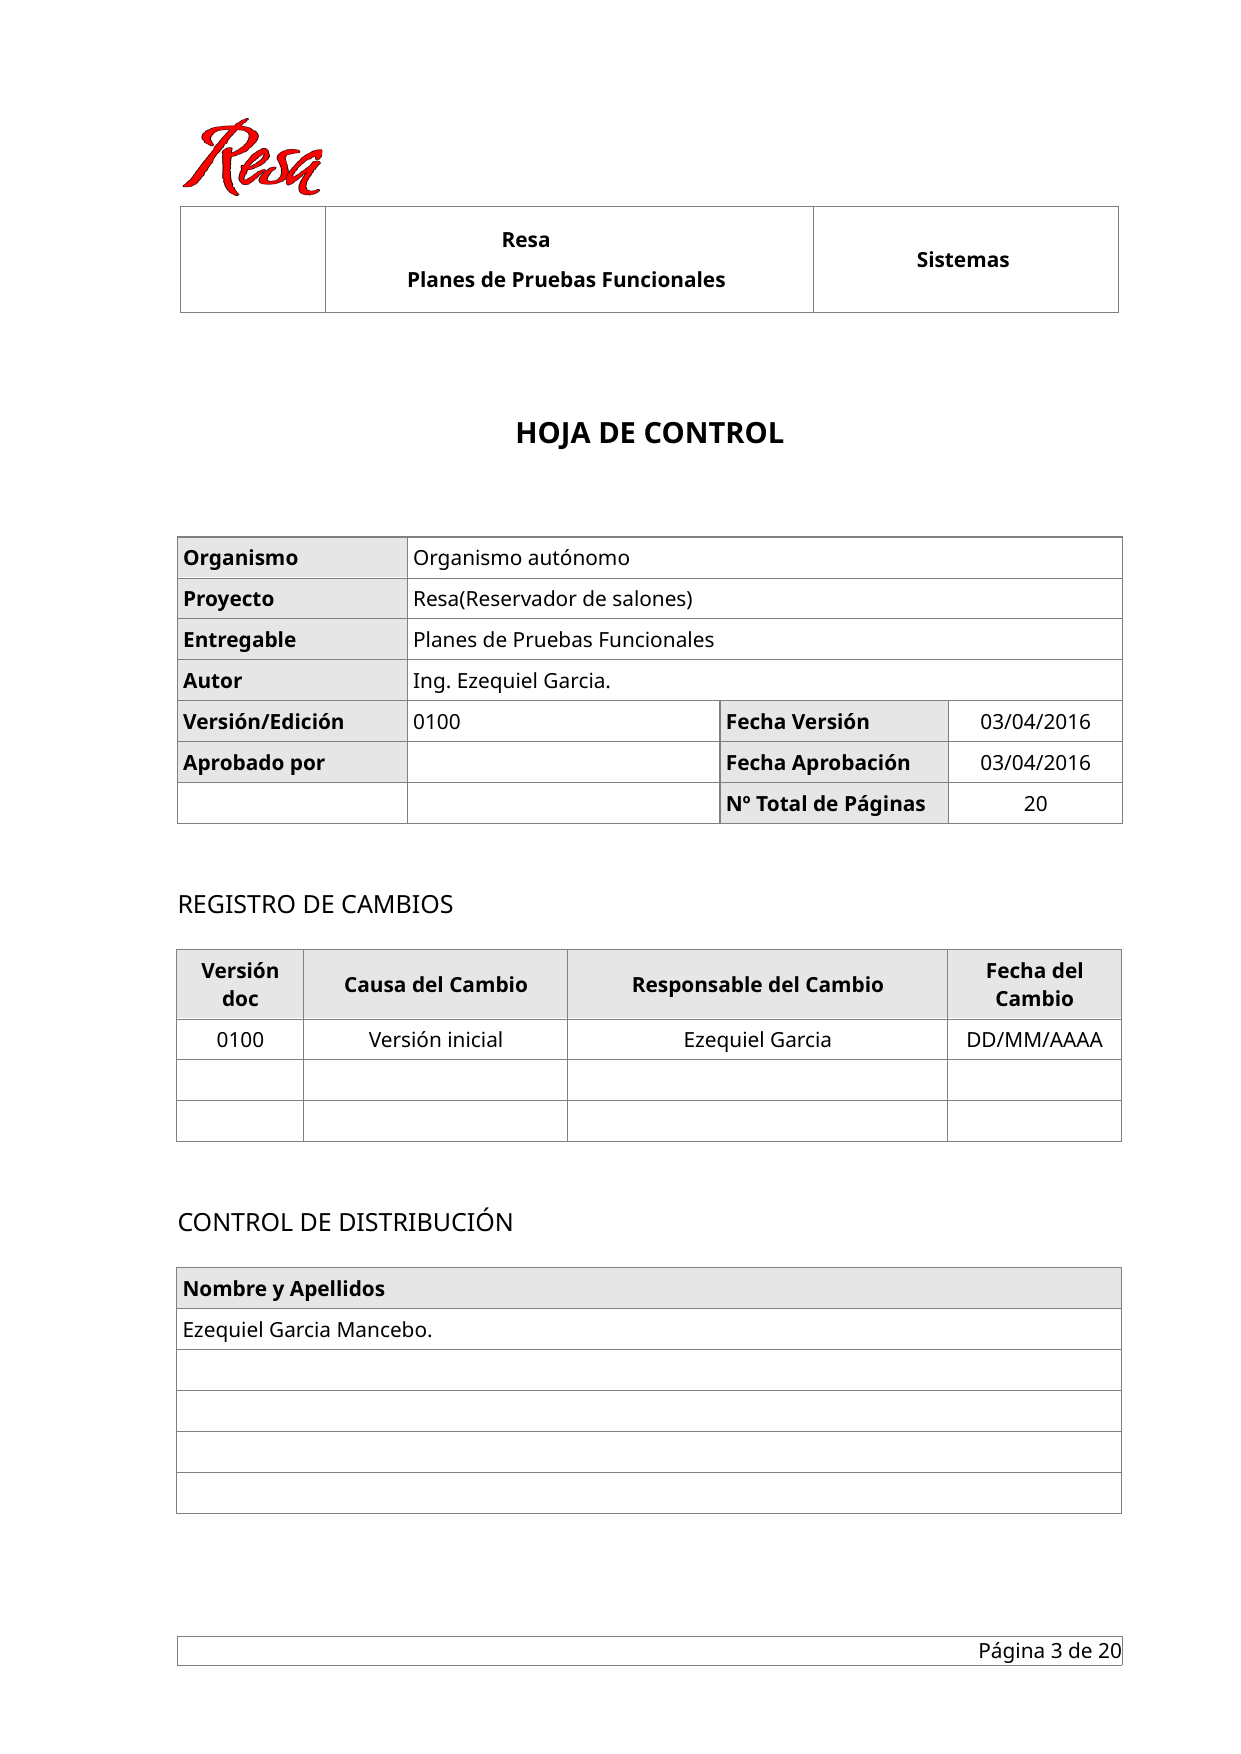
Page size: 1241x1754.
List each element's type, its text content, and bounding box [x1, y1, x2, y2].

table_header Versión doc [177, 950, 303, 1018]
table_cell [178, 783, 407, 823]
table_cell Entregable [178, 619, 407, 659]
table_cell [177, 1432, 1121, 1472]
text CONTROL DE DISTRIBUCIÓN [177, 1205, 1122, 1239]
table_cell [948, 1060, 1121, 1100]
table_header Fecha del Cambio [948, 950, 1121, 1018]
table_cell Ezequiel Garcia Mancebo. [177, 1309, 1121, 1349]
table_cell [568, 1060, 947, 1100]
table_header Organismo [178, 538, 407, 577]
table_cell 03/04/2016 [949, 742, 1122, 782]
table_cell Planes de Pruebas Funcionales [408, 619, 1122, 659]
table_cell [408, 742, 719, 782]
table_cell 10 [949, 783, 1122, 823]
table_cell 0100 [408, 701, 719, 741]
table_header Organismo autónomo [408, 538, 1122, 577]
table_cell Resa(Reservador de salones) [408, 579, 1122, 618]
table_cell Versión/Edición [178, 701, 407, 741]
table_cell [304, 1101, 567, 1141]
text HOJA DE CONTROL [177, 412, 1122, 452]
table_cell [408, 783, 719, 823]
table_cell [304, 1060, 567, 1100]
table_cell 0100 [177, 1020, 303, 1059]
text REGISTRO DE CAMBIOS [177, 887, 1122, 921]
table_header Causa del Cambio [304, 950, 567, 1018]
table_cell Ing. Ezequiel Garcia. [408, 660, 1122, 700]
table_cell Fecha Versión [721, 701, 948, 741]
table_cell DD/MM/AAAA [948, 1020, 1121, 1059]
table_cell Ezequiel Garcia [568, 1020, 947, 1059]
table_cell [568, 1101, 947, 1141]
table_cell Fecha Aprobación [721, 742, 948, 782]
table_cell Versión inicial [304, 1020, 567, 1059]
table_cell [177, 1391, 1121, 1431]
table_cell Aprobado por [178, 742, 407, 782]
table_cell Nº Total de Páginas [721, 783, 948, 823]
table_cell 03/04/2016 [949, 701, 1122, 741]
table_cell [177, 1473, 1121, 1513]
table_header Nombre y Apellidos [177, 1268, 1121, 1308]
table_cell [177, 1350, 1121, 1390]
table_cell [177, 1101, 303, 1141]
table_cell Autor [178, 660, 407, 700]
table_cell [177, 1060, 303, 1100]
table_cell Proyecto [178, 579, 407, 618]
table_header Responsable del Cambio [568, 950, 947, 1018]
table_cell [948, 1101, 1121, 1141]
